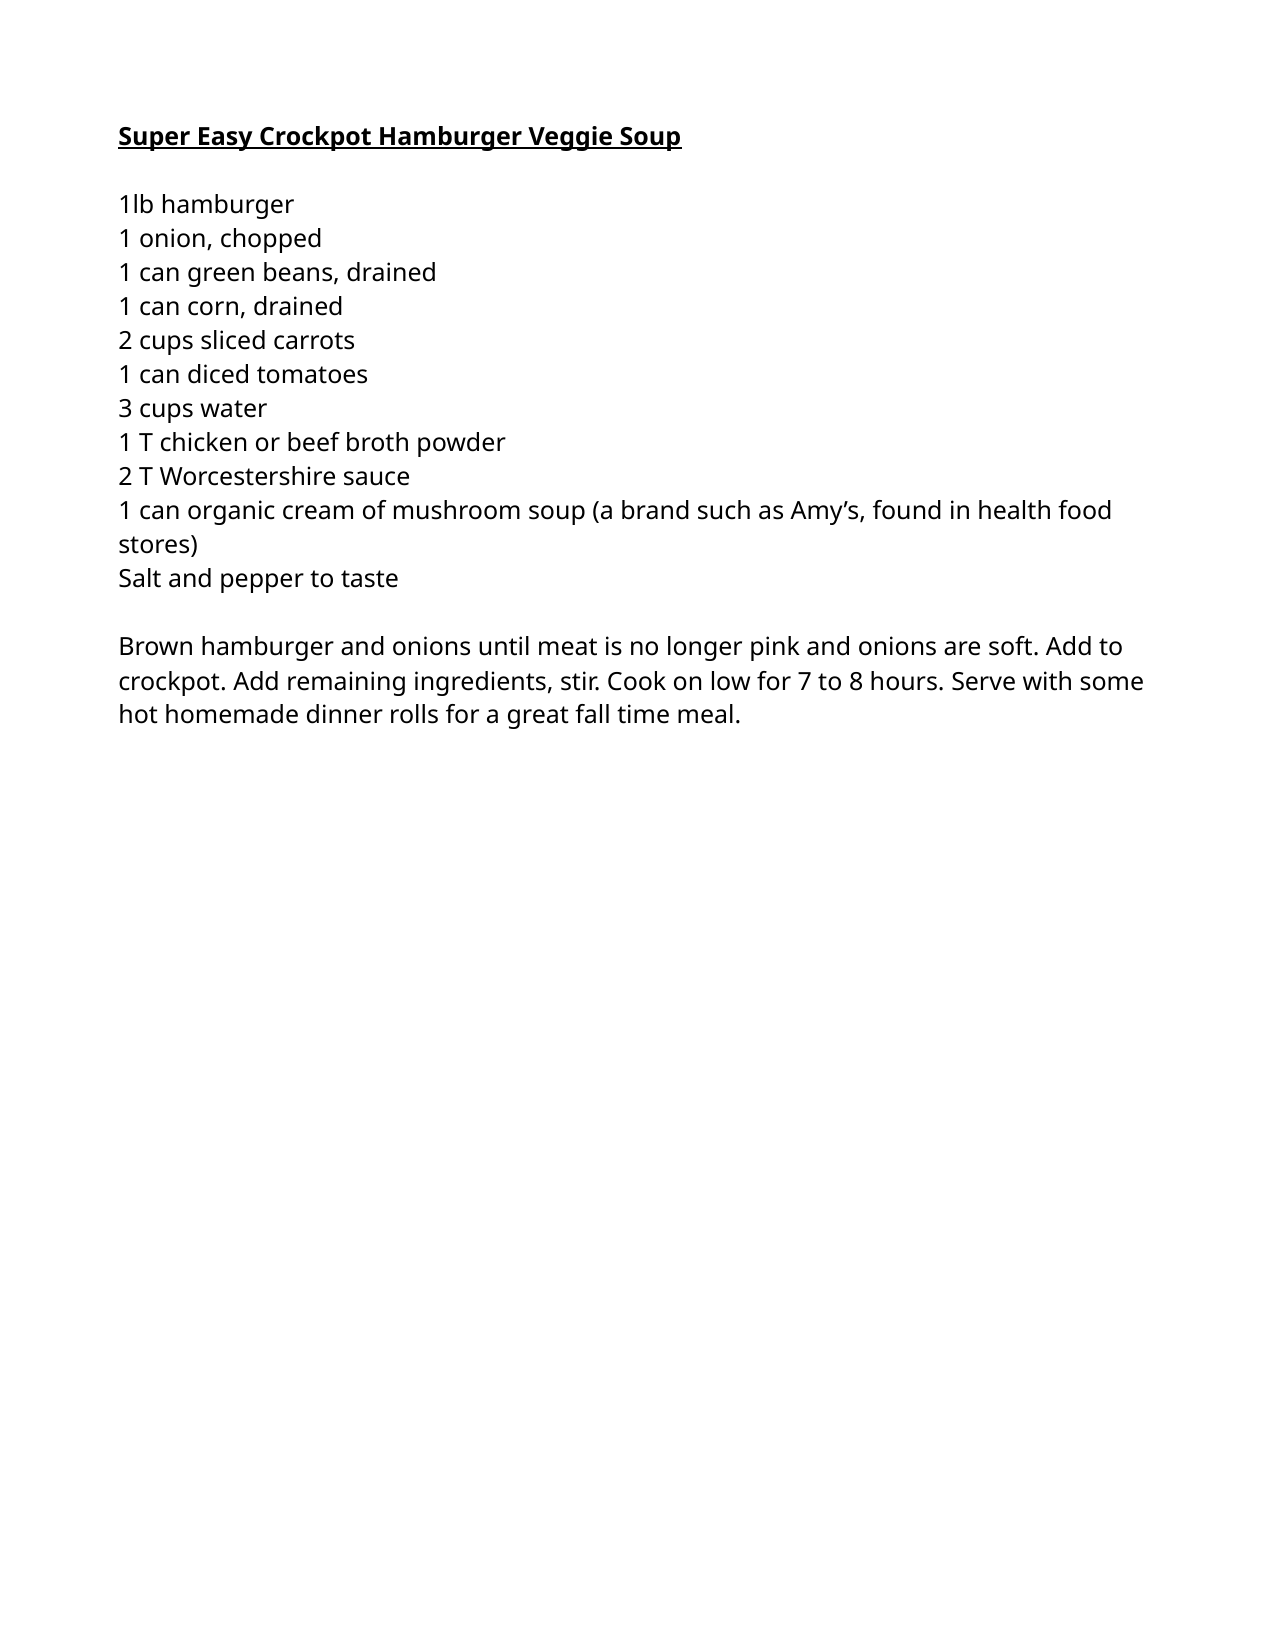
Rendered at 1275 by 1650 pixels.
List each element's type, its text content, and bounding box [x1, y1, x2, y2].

text Super Easy Crockpot Hamburger Veggie Soup 1lb hamburger 1 onion, chopped 1 can green beans, drained 1 can corn, drained 2 cups sliced carrots 1 can diced tomatoes 3 cups water 1 T chicken or beef broth powder 2 T Worcestershire sauce 1 can organic cream of mushroom soup (a brand such as Amy’s, found in health food stores) Salt and pepper to taste Brown hamburger and onions until meat is no longer pink and onions are soft. Add to crockpot. Add remaining ingredients, stir. Cook on low for 7 to 8 hours. Serve with some hot homemade dinner rolls for a great fall time meal. [118, 118, 1157, 731]
